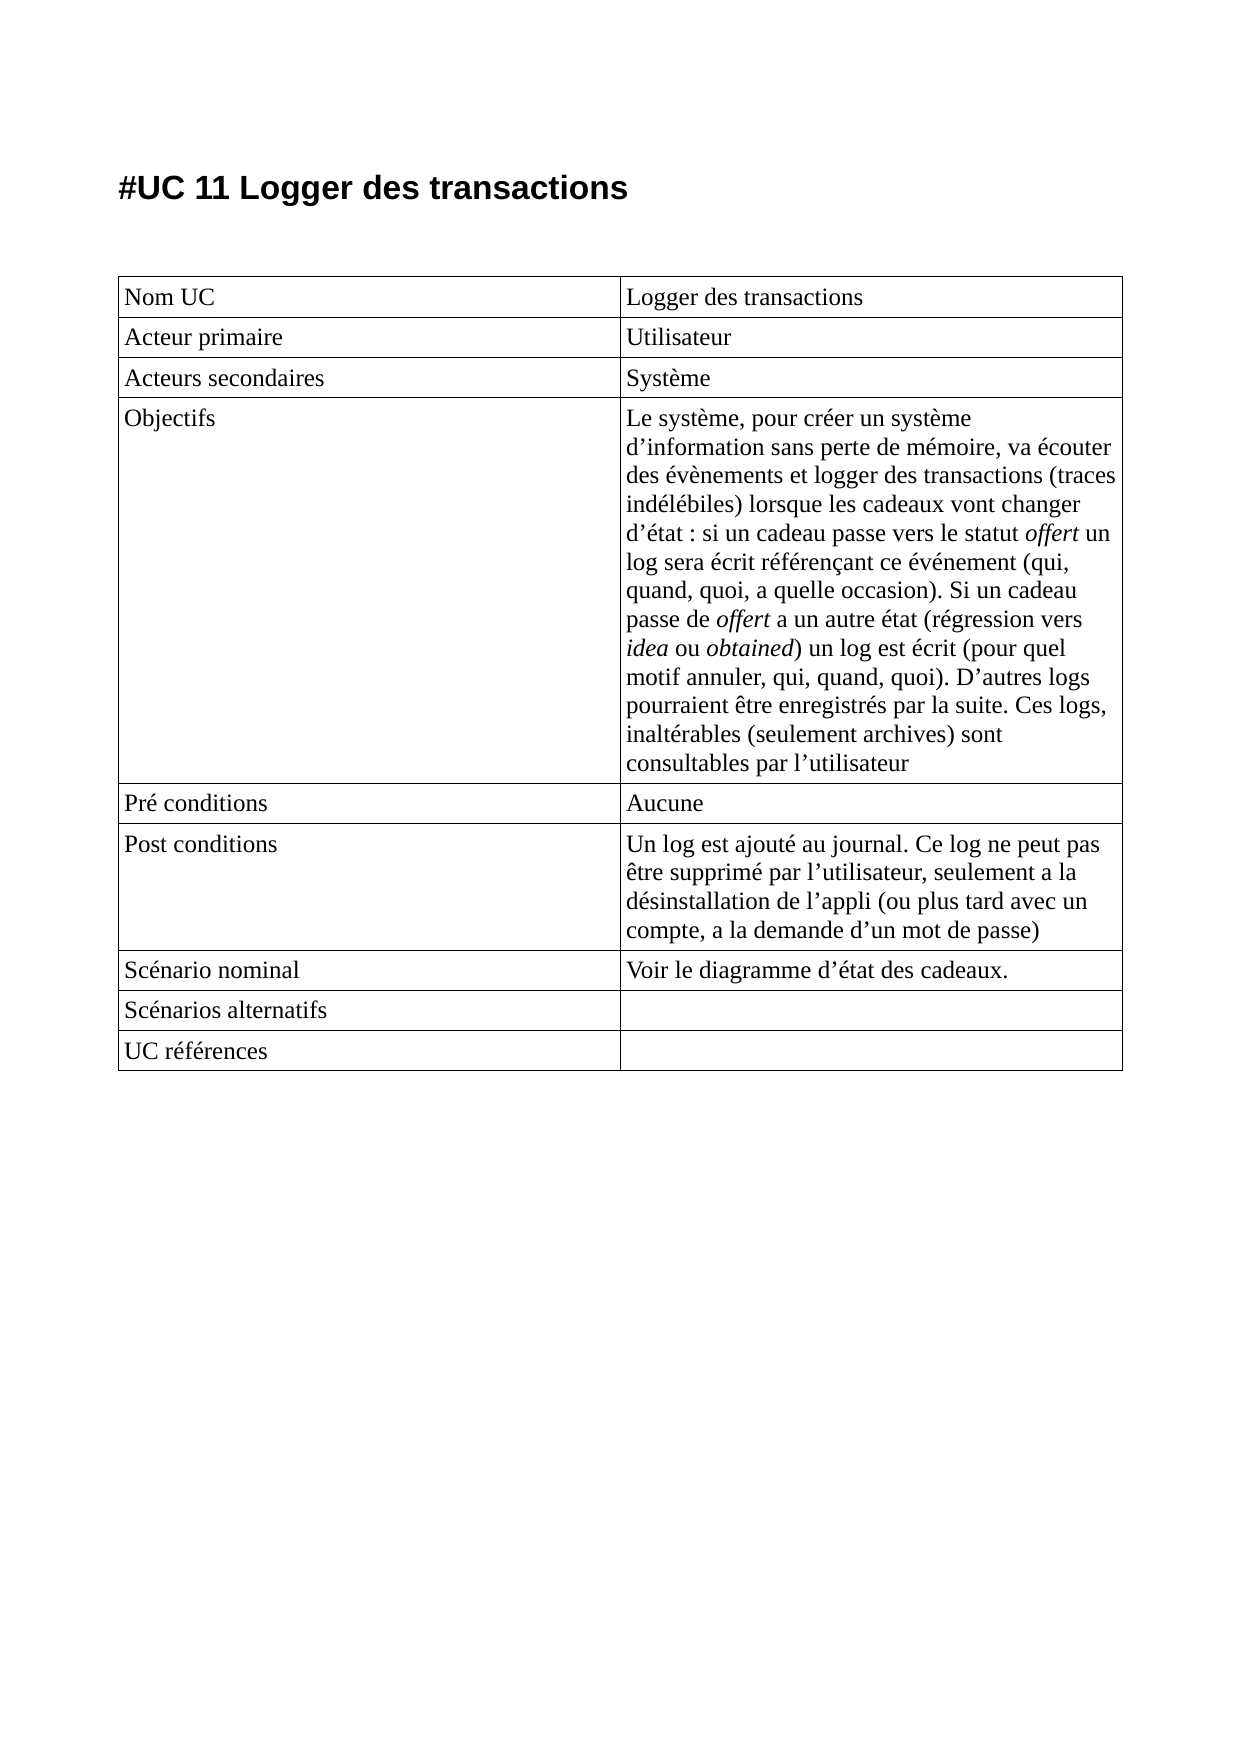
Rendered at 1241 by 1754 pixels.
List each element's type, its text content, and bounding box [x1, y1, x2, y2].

table_cell Utilisateur [621, 318, 1122, 357]
table_cell Acteur primaire [119, 318, 620, 357]
table_cell Voir le diagramme d’état des cadeaux. [621, 951, 1122, 990]
table_cell Pré conditions [119, 784, 620, 823]
table_cell Objectifs [119, 398, 620, 783]
table_header Nom UC [119, 277, 620, 317]
table_cell Le système, pour créer un système d’information sans perte de mémoire, va écouter des évènements et logger des transactions (traces indélébiles) lorsque les cadeaux vont changer d’état : si un cadeau passe vers le statut offert un log sera écrit référençant ce événement (qui, quand, quoi, a quelle occasion). Si un cadeau passe de offert a un autre état (régression vers idea ou obtained) un log est écrit (pour quel motif annuler, qui, quand, quoi). D’autres logs pourraient être enregistrés par la suite. Ces logs, inaltérables (seulement archives) sont consultables par l’utilisateur [621, 398, 1122, 783]
table_cell Post conditions [119, 824, 620, 949]
table_cell Un log est ajouté au journal. Ce log ne peut pas être supprimé par l’utilisateur, seulement a la désinstallation de l’appli (ou plus tard avec un compte, a la demande d’un mot de passe) [621, 824, 1122, 949]
table_cell Aucune [621, 784, 1122, 823]
table_cell [621, 991, 1122, 1030]
table_cell UC références [119, 1031, 620, 1070]
table_cell Système [621, 358, 1122, 397]
table_cell [621, 1031, 1122, 1070]
subtitle #UC 11 Logger des transactions [118, 168, 1122, 206]
table_cell Scénario nominal [119, 951, 620, 990]
table_cell Scénarios alternatifs [119, 991, 620, 1030]
table_cell Acteurs secondaires [119, 358, 620, 397]
table_header Logger des transactions [621, 277, 1122, 317]
